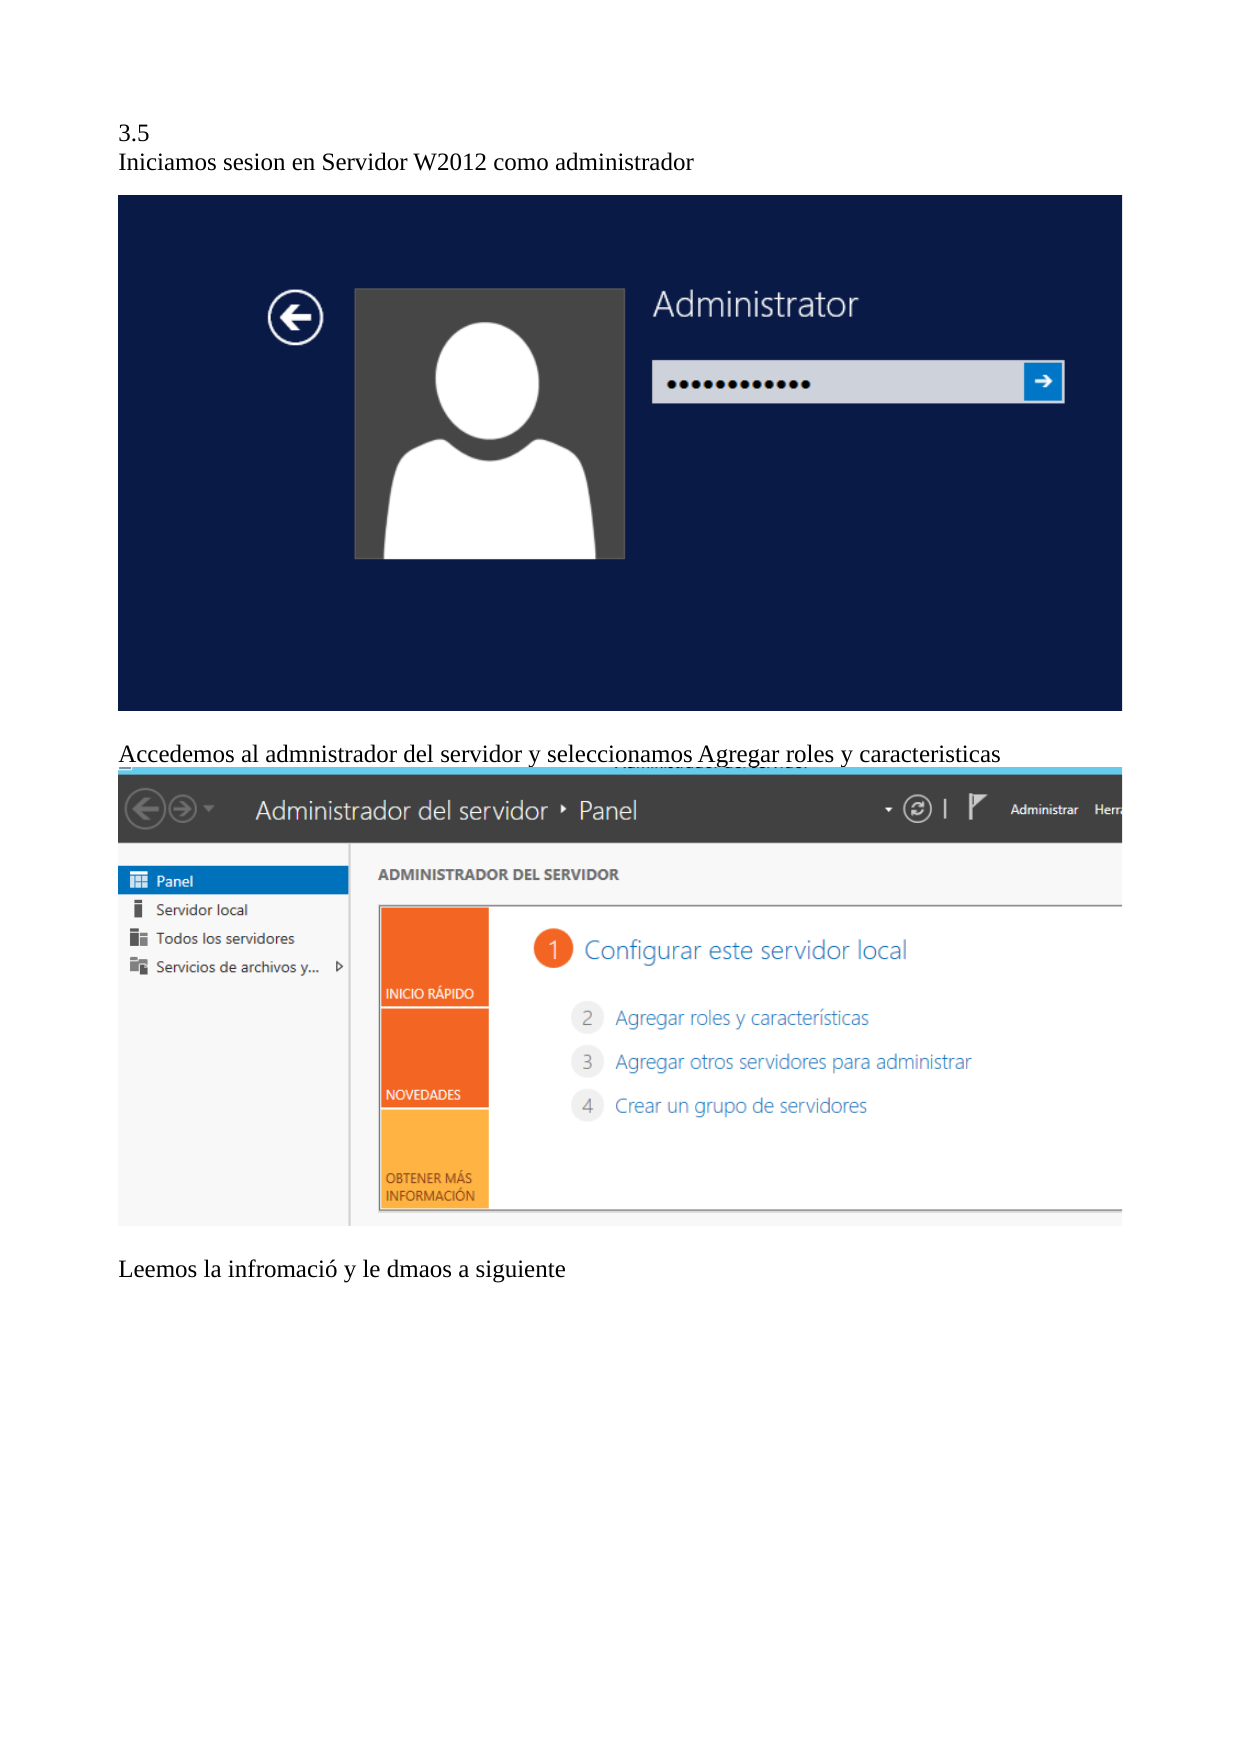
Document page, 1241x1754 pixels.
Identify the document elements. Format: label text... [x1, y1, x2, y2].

text Iniciamos sesion en Servidor W2012 como administrador [118, 147, 1122, 176]
text Accedemos al admnistrador del servidor y seleccionamos Agregar roles y caracteristicas [118, 739, 1122, 767]
text 3.5 [118, 118, 1122, 147]
picture [118, 195, 1123, 711]
text Leemos la infromació y le dmaos a siguiente [118, 1254, 1122, 1283]
picture [118, 767, 1123, 1226]
